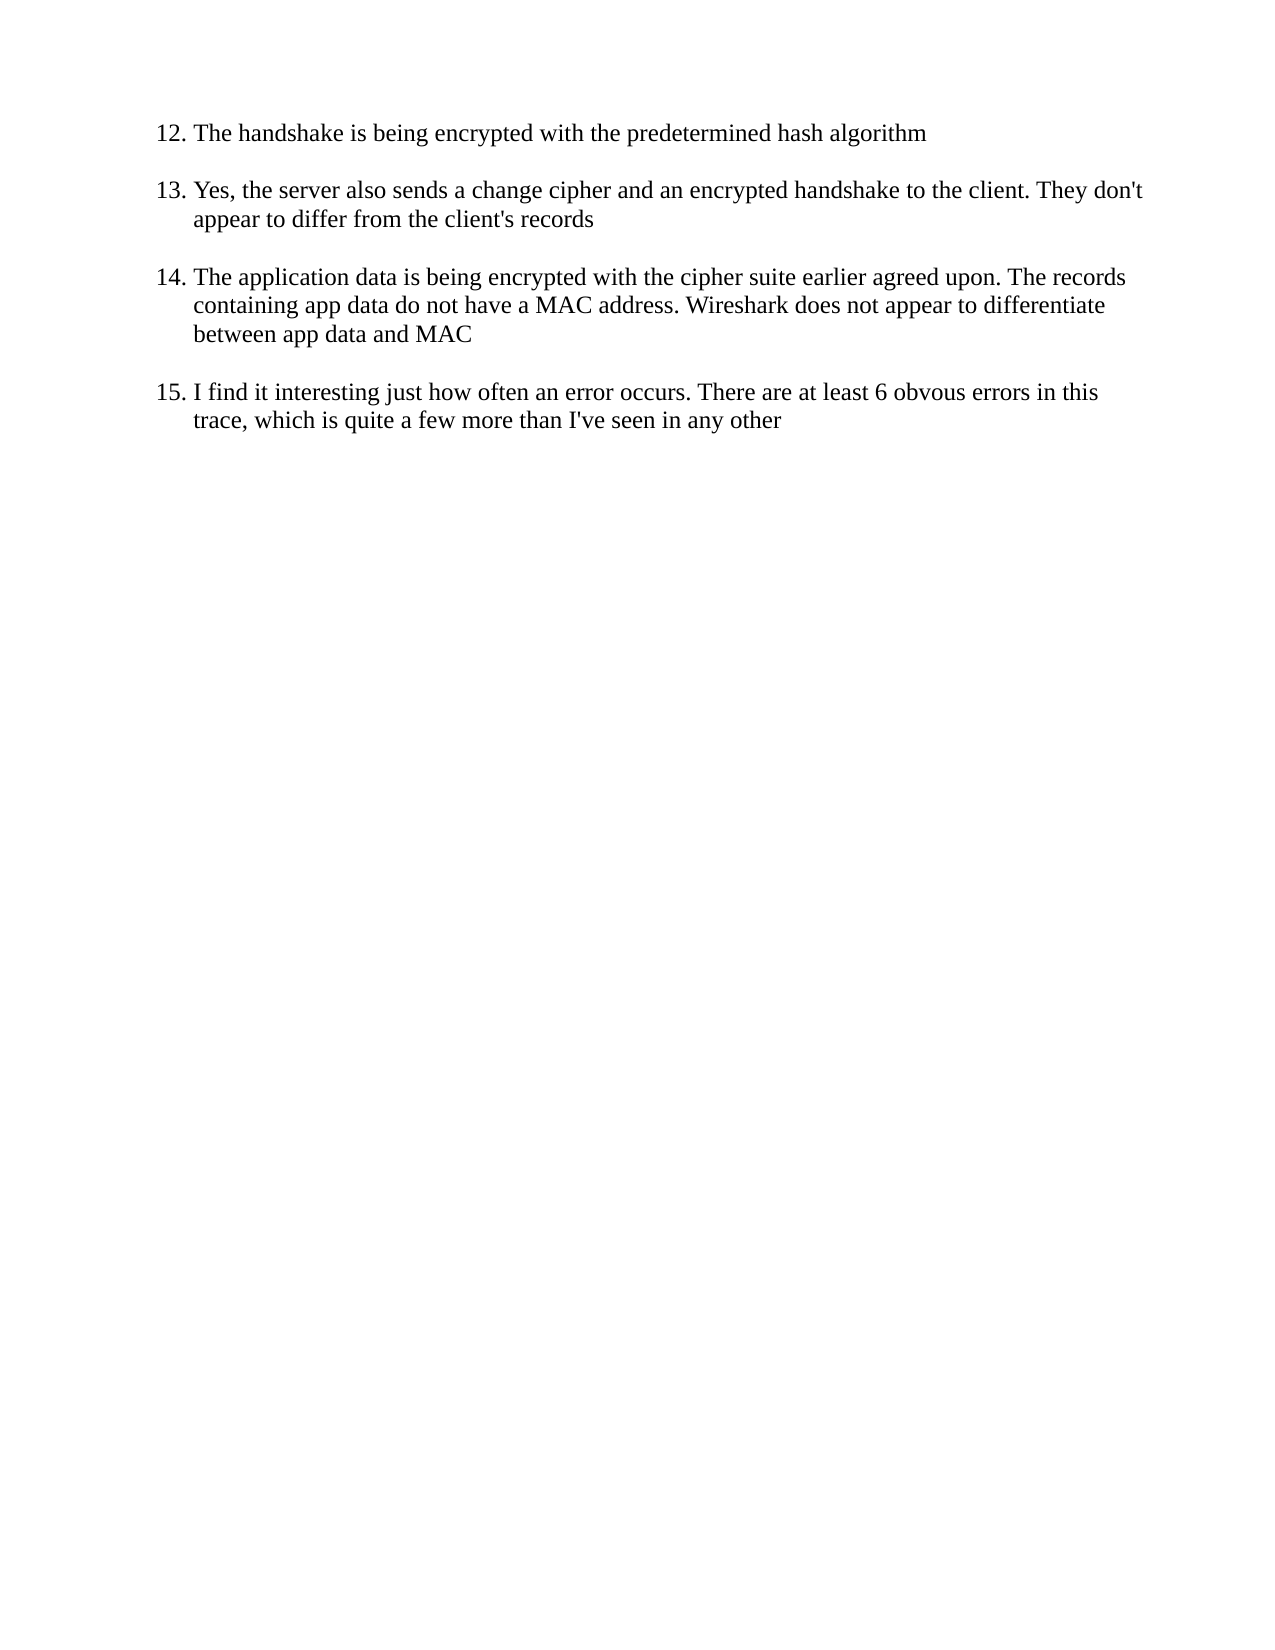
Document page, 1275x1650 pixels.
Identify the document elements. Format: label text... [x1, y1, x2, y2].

list The handshake is being encrypted with the predetermined hash algorithm [156, 118, 1157, 147]
list The application data is being encrypted with the cipher suite earlier agreed upon. The records containing app data do not have a MAC address. Wireshark does not appear to differentiate between app data and MAC [156, 262, 1157, 348]
list I find it interesting just how often an error occurs. There are at least 6 obvous errors in this trace, which is quite a few more than I've seen in any other [156, 377, 1157, 434]
list Yes, the server also sends a change cipher and an encrypted handshake to the client. They don't appear to differ from the client's records [156, 176, 1157, 233]
